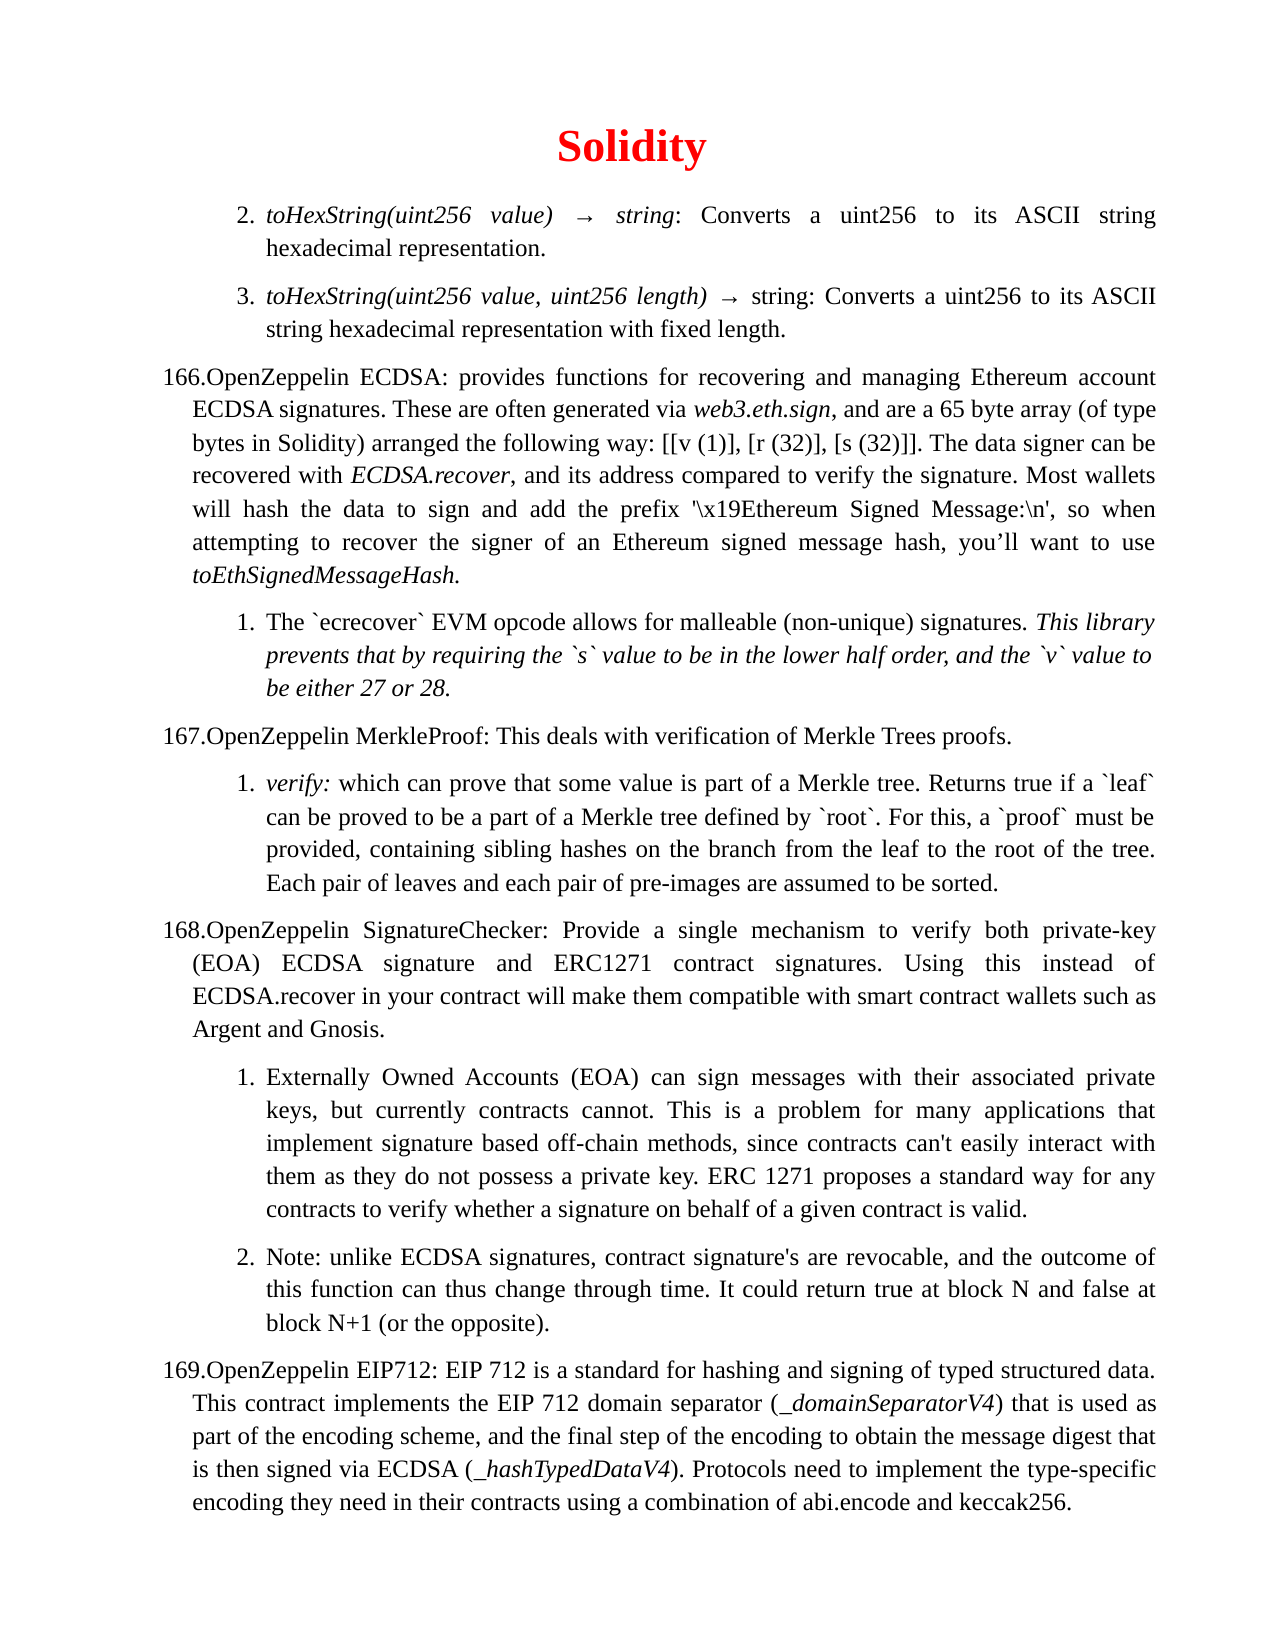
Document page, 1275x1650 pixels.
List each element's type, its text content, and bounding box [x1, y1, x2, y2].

list verify: which can prove that some value is part of a Merkle tree. Returns true if a `leaf` can be proved to be a part of a Merkle tree defined by `root`. For this, a `proof` must be provided, containing sibling hashes on the branch from the leaf to the root of the tree. Each pair of leaves and each pair of pre-images are assumed to be sorted. [236, 768, 1157, 896]
list The `ecrecover` EVM opcode allows for malleable (non-unique) signatures. This library prevents that by requiring the `s` value to be in the lower half order, and the `v` value to be either 27 or 28. [236, 607, 1157, 702]
list Externally Owned Accounts (EOA) can sign messages with their associated private keys, but currently contracts cannot. This is a problem for many applications that implement signature based off-chain methods, since contracts can't easily interact with them as they do not possess a private key. ERC 1271 proposes a standard way for any contracts to verify whether a signature on behalf of a given contract is valid. [236, 1062, 1157, 1223]
list OpenZeppelin SignatureChecker: Provide a single mechanism to verify both private-key (EOA) ECDSA signature and ERC1271 contract signatures. Using this instead of ECDSA.recover in your contract will make them compatible with smart contract wallets such as Argent and Gnosis. [162, 915, 1157, 1043]
list Note: unlike ECDSA signatures, contract signature's are revocable, and the outcome of this function can thus change through time. It could return true at block N and false at block N+1 (or the opposite). [236, 1242, 1157, 1336]
list toHexString(uint256 value) → string: Converts a uint256 to its ASCII string hexadecimal representation. [236, 200, 1157, 262]
list OpenZeppelin ECDSA: provides functions for recovering and managing Ethereum account ECDSA signatures. These are often generated via web3.eth.sign, and are a 65 byte array (of type bytes in Solidity) arranged the following way: [[v (1)], [r (32)], [s (32)]]. The data signer can be recovered with ECDSA.recover, and its address compared to verify the signature. Most wallets will hash the data to sign and add the prefix '\x19Ethereum Signed Message:\n', so when attempting to recover the signer of an Ethereum signed message hash, you’ll want to use toEthSignedMessageHash. [162, 362, 1157, 588]
list OpenZeppelin MerkleProof: This deals with verification of Merkle Trees proofs. [162, 721, 1157, 750]
list OpenZeppelin EIP712: EIP 712 is a standard for hashing and signing of typed structured data. This contract implements the EIP 712 domain separator (_domainSeparatorV4) that is used as part of the encoding scheme, and the final step of the encoding to obtain the message digest that is then signed via ECDSA (_hashTypedDataV4). Protocols need to implement the type-specific encoding they need in their contracts using a combination of abi.encode and keccak256. [162, 1355, 1157, 1516]
list toHexString(uint256 value, uint256 length) → string: Converts a uint256 to its ASCII string hexadecimal representation with fixed length. [236, 281, 1157, 343]
